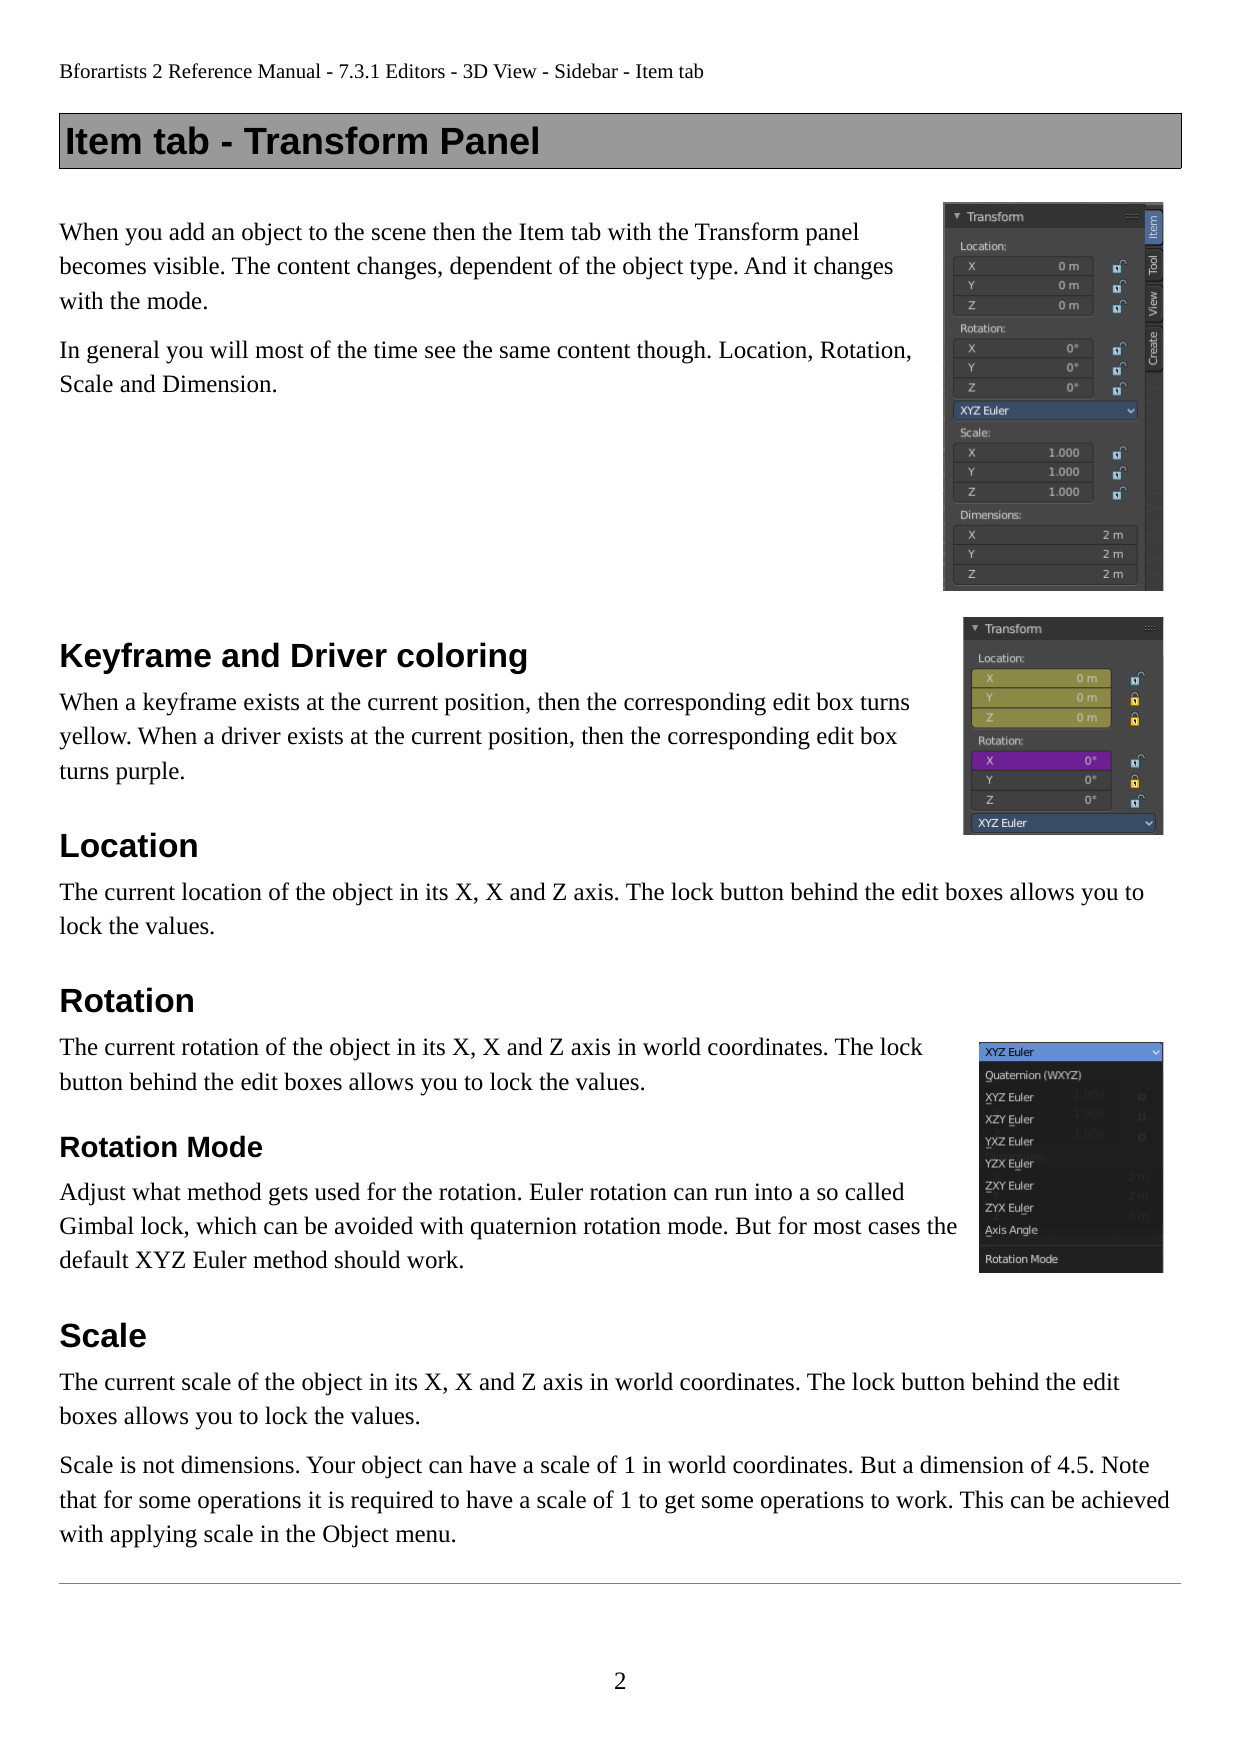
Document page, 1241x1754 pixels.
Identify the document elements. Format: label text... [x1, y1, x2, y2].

text Scale is not dimensions. Your object can have a scale of 1 in world coordinates. But a dimension of 4.5. Note that for some operations it is required to have a scale of 1 to get some operations to work. This can be achieved with applying scale in the Object menu. [59, 1450, 1181, 1548]
table_header Item tab - Transform Panel [60, 114, 1181, 168]
text When a keyframe exists at the current position, then the corresponding edit box turns yellow. When a driver exists at the current position, then the corresponding edit box turns purple. [59, 687, 963, 784]
subtitle Location [59, 826, 1181, 864]
text The current rotation of the object in its X, X and Z axis in world coordinates. The lock button behind the edit boxes allows you to lock the values. [59, 1032, 1181, 1096]
picture [963, 617, 1164, 835]
text Adjust what method gets used for the rotation. Euler rotation can run into a so called Gimbal lock, which can be avoided with quaternion rotation mode. But for most cases the default XYZ Euler method should work. [59, 1177, 1181, 1274]
subtitle [1164, 636, 1181, 674]
text The current scale of the object in its X, X and Z axis in world coordinates. The lock button behind the edit boxes allows you to lock the values. [59, 1367, 1181, 1430]
subtitle Rotation Mode [59, 1130, 979, 1164]
picture [943, 202, 1164, 591]
text When you add an object to the scene then the Item tab with the Transform panel becomes visible. The content changes, dependent of the object type. And it changes with the mode. [59, 217, 943, 315]
picture [979, 1042, 1164, 1273]
subtitle [1164, 1130, 1181, 1164]
text In general you will most of the time see the same content though. Location, Rotation, Scale and Dimension. [59, 335, 943, 398]
subtitle Rotation [59, 981, 1181, 1020]
text The current location of the object in its X, X and Z axis. The lock button behind the edit boxes allows you to lock the values. [59, 877, 1181, 940]
subtitle Scale [59, 1316, 1181, 1354]
subtitle Keyframe and Driver coloring [59, 636, 963, 674]
